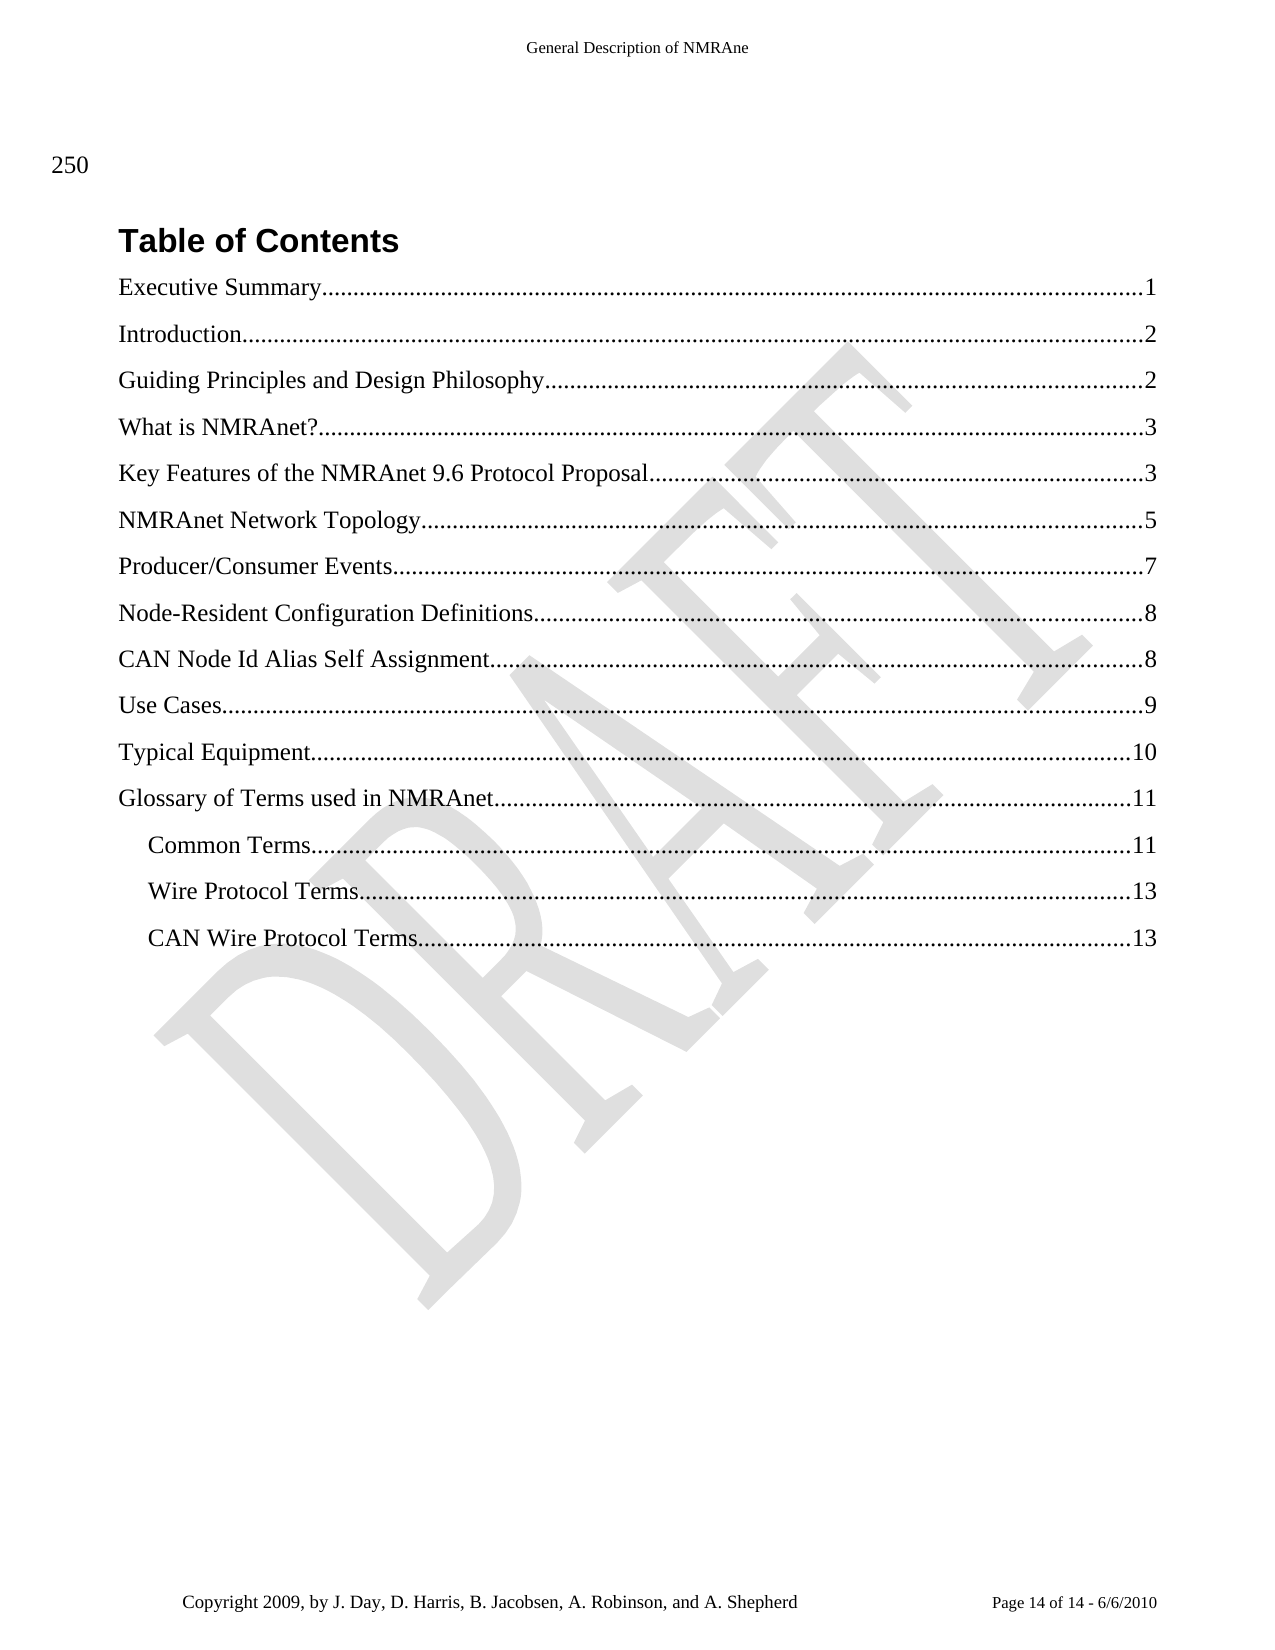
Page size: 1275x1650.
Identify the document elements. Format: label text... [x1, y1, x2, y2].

text Node-Resident Configuration Definitions 8 [701, 598, 811, 626]
subtitle Table of Contents [118, 221, 1157, 260]
text Guiding Principles and Design Philosophy 2 [834, 374, 882, 394]
text Typical Equipment 10 [118, 737, 571, 766]
text Typical Equipment 10 [652, 737, 826, 766]
text Key Features of the NMRAnet 9.6 Protocol Proposal 3 [118, 458, 745, 487]
text CAN Node Id Alias Self Assignment 8 [820, 655, 860, 673]
text Common Terms 11 [484, 830, 635, 859]
text Use Cases 9 [547, 703, 570, 719]
text Use Cases 9 [584, 691, 779, 719]
text Typical Equipment 10 [840, 737, 1157, 766]
text CAN Node Id Alias Self Assignment 8 [118, 644, 733, 673]
text Node-Resident Configuration Definitions 8 [118, 598, 686, 626]
text CAN Wire Protocol Terms 13 [700, 923, 1157, 952]
text Producer/Consumer Events 7 [665, 551, 941, 580]
text Node-Resident Configuration Definitions 8 [1002, 598, 1157, 626]
text CAN Wire Protocol Terms 13 [541, 923, 699, 952]
text Key Features of the NMRAnet 9.6 Protocol Proposal 3 [862, 458, 1157, 487]
text Common Terms 11 [690, 830, 773, 859]
text CAN Node Id Alias Self Assignment 8 [747, 644, 809, 673]
text Wire Protocol Terms 13 [670, 876, 816, 905]
text CAN Node Id Alias Self Assignment 8 [849, 644, 1033, 673]
text NMRAnet Network Topology 5 [742, 505, 894, 533]
text Guiding Principles and Design Philosophy 2 [118, 365, 823, 394]
text NMRAnet Network Topology 5 [118, 505, 683, 533]
text Wire Protocol Terms 13 [524, 876, 667, 905]
text What is NMRAnet? 3 [816, 412, 1157, 441]
text Producer/Consumer Events 7 [118, 551, 637, 580]
text CAN Wire Protocol Terms 13 [429, 923, 515, 952]
text Executive Summary 1 [118, 272, 1157, 301]
text Key Features of the NMRAnet 9.6 Protocol Proposal 3 [757, 458, 848, 487]
text Introduction 2 [118, 319, 1157, 348]
text Glossary of Terms used in NMRAnet 11 [886, 783, 1157, 812]
text Typical Equipment 10 [571, 737, 639, 766]
text CAN Wire Protocol Terms 13 [148, 923, 415, 952]
text Node-Resident Configuration Definitions 8 [803, 598, 987, 626]
text Wire Protocol Terms 13 [148, 876, 368, 905]
text Common Terms 11 [148, 830, 357, 859]
text Wire Protocol Terms 13 [835, 876, 1157, 905]
text Common Terms 11 [368, 830, 469, 859]
text Guiding Principles and Design Philosophy 2 [873, 365, 1157, 394]
text Common Terms 11 [636, 830, 679, 856]
text Glossary of Terms used in NMRAnet 11 [118, 783, 603, 812]
text Producer/Consumer Events 7 [955, 551, 1157, 580]
text Use Cases 9 [118, 691, 539, 719]
text Wire Protocol Terms 13 [382, 876, 507, 905]
text NMRAnet Network Topology 5 [909, 505, 1157, 533]
text Glossary of Terms used in NMRAnet 11 [603, 783, 701, 812]
text CAN Node Id Alias Self Assignment 8 [1067, 644, 1157, 673]
text NMRAnet Network Topology 5 [695, 509, 751, 533]
text What is NMRAnet? 3 [118, 412, 776, 441]
text Use Cases 9 [798, 691, 1157, 719]
text Common Terms 11 [789, 830, 1157, 859]
text Glossary of Terms used in NMRAnet 11 [720, 783, 872, 812]
